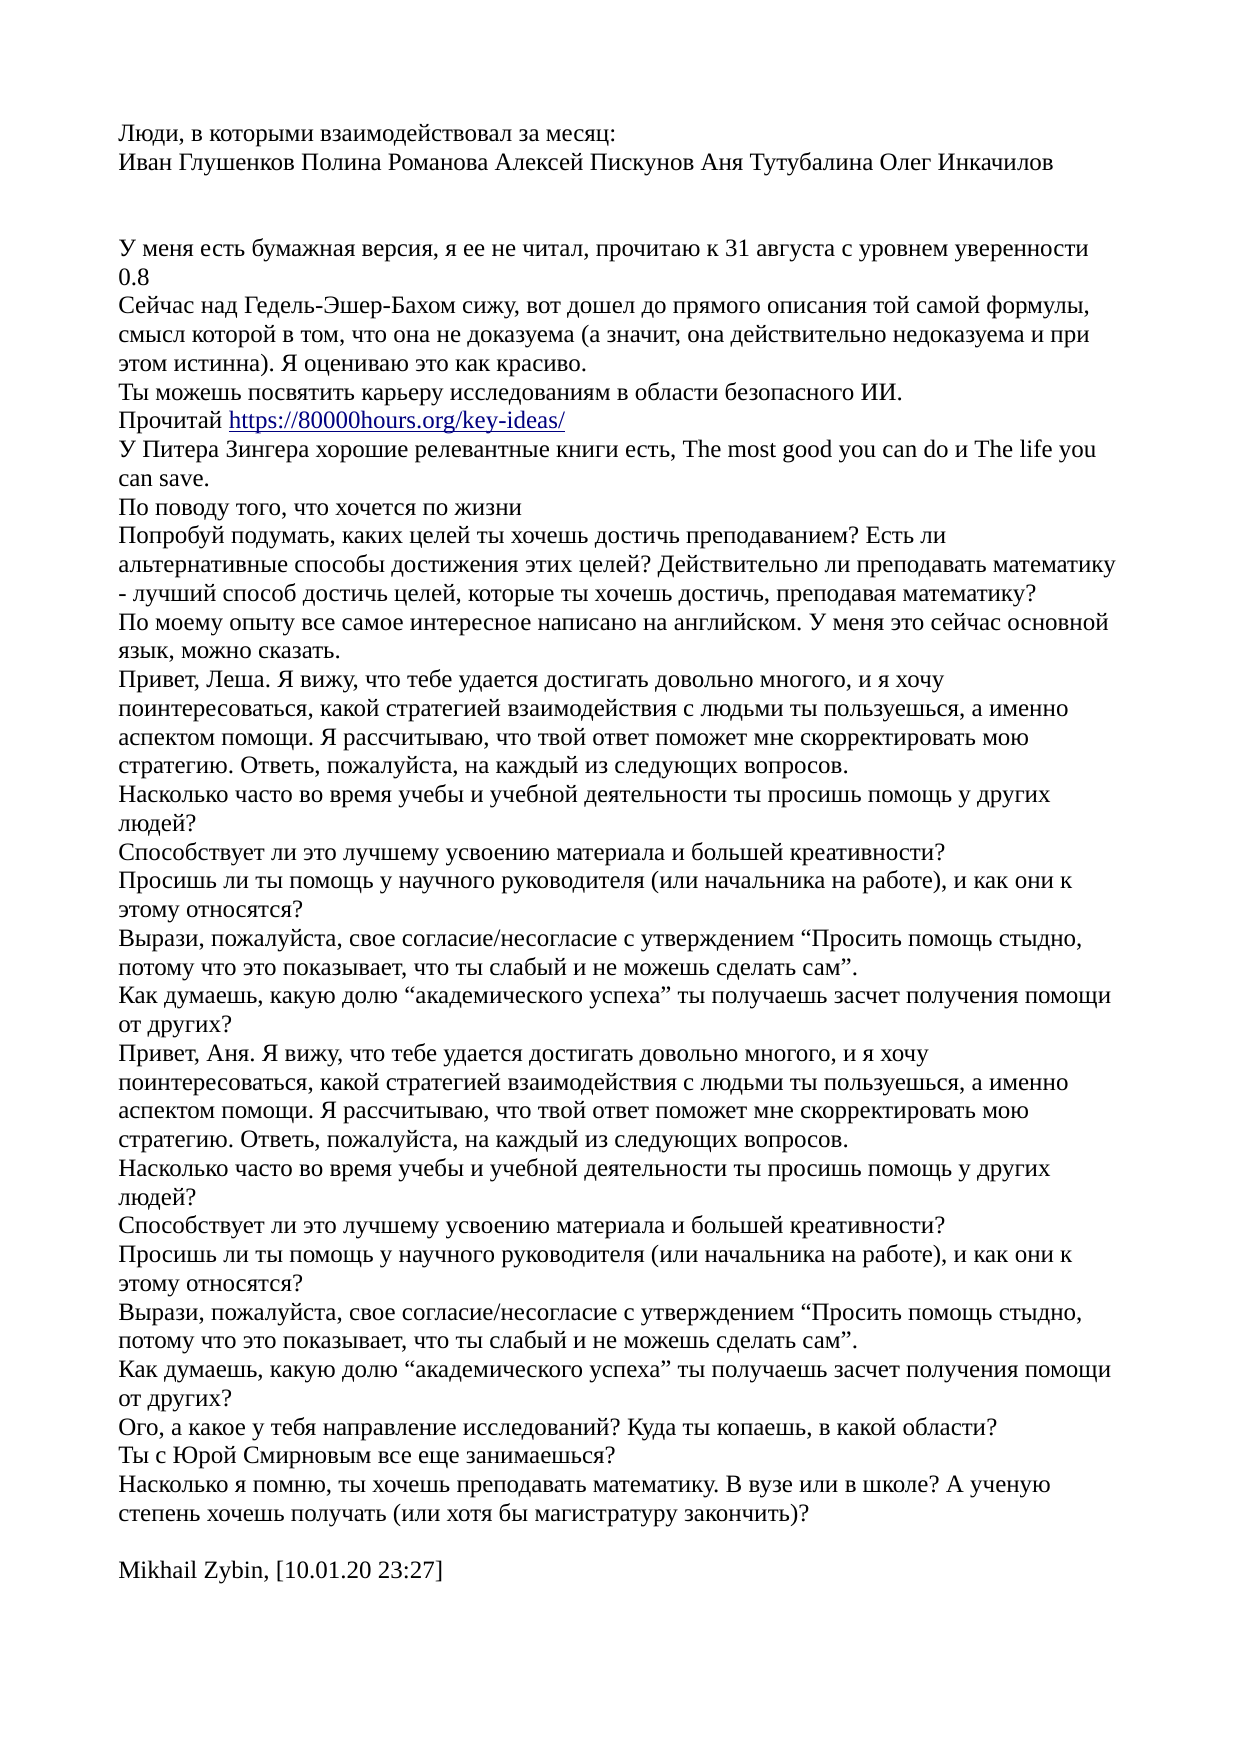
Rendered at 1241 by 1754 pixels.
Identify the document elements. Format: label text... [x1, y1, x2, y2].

text Ты можешь посвятить карьеру исследованиям в области безопасного ИИ. Прочитай https://80000hours.org/key-ideas/ У Питера Зингера хорошие релевантные книги есть, The most good you can do и The life you can save. [118, 377, 1122, 492]
text Mikhail Zybin, [10.01.20 23:27] [118, 1556, 1122, 1584]
text Привет, Аня. Я вижу, что тебе удается достигать довольно многого, и я хочу поинтересоваться, какой стратегией взаимодействия с людьми ты пользуешься, а именно аспектом помощи. Я рассчитываю, что твой ответ поможет мне скорректировать мою стратегию. Ответь, пожалуйста, на каждый из следующих вопросов. Насколько часто во время учебы и учебной деятельности ты просишь помощь у других людей? Способствует ли это лучшему усвоению материала и большей креативности? Просишь ли ты помощь у научного руководителя (или начальника на работе), и как они к этому относятся? Вырази, пожалуйста, свое согласие/несогласие с утверждением “Просить помощь стыдно, потому что это показывает, что ты слабый и не можешь сделать сам”. Как думаешь, какую долю “академического успеха” ты получаешь засчет получения помощи от других? [118, 1038, 1122, 1412]
text Сейчас над Гедель-Эшер-Бахом сижу, вот дошел до прямого описания той самой формулы, смысл которой в том, что она не доказуема (а значит, она действительно недоказуема и при этом истинна). Я оцениваю это как красиво. [118, 291, 1122, 377]
text Насколько я помню, ты хочешь преподавать математику. В вузе или в школе? А ученую степень хочешь получать (или хотя бы магистратуру закончить)? [118, 1469, 1122, 1527]
text По поводу того, что хочется по жизни Попробуй подумать, каких целей ты хочешь достичь преподаванием? Есть ли альтернативные способы достижения этих целей? Действительно ли преподавать математику - лучший способ достичь целей, которые ты хочешь достичь, преподавая математику? [118, 492, 1122, 607]
text Ого, а какое у тебя направление исследований? Куда ты копаешь, в какой области? Ты с Юрой Смирновым все еще занимаешься? [118, 1412, 1122, 1469]
text У меня есть бумажная версия, я ее не читал, прочитаю к 31 августа с уровнем уверенности 0.8 [118, 233, 1122, 291]
text Люди, в которыми взаимодействовал за месяц: [118, 118, 1122, 147]
text По моему опыту все самое интересное написано на английском. У меня это сейчас основной язык, можно сказать. [118, 607, 1122, 664]
text Иван Глушенков Полина Романова Алексей Пискунов Аня Тутубалина Олег Инкачилов [118, 147, 1122, 176]
text Привет, Леша. Я вижу, что тебе удается достигать довольно многого, и я хочу поинтересоваться, какой стратегией взаимодействия с людьми ты пользуешься, а именно аспектом помощи. Я рассчитываю, что твой ответ поможет мне скорректировать мою стратегию. Ответь, пожалуйста, на каждый из следующих вопросов. Насколько часто во время учебы и учебной деятельности ты просишь помощь у других людей? Способствует ли это лучшему усвоению материала и большей креативности? Просишь ли ты помощь у научного руководителя (или начальника на работе), и как они к этому относятся? Вырази, пожалуйста, свое согласие/несогласие с утверждением “Просить помощь стыдно, потому что это показывает, что ты слабый и не можешь сделать сам”. Как думаешь, какую долю “академического успеха” ты получаешь засчет получения помощи от других? [118, 664, 1122, 1038]
